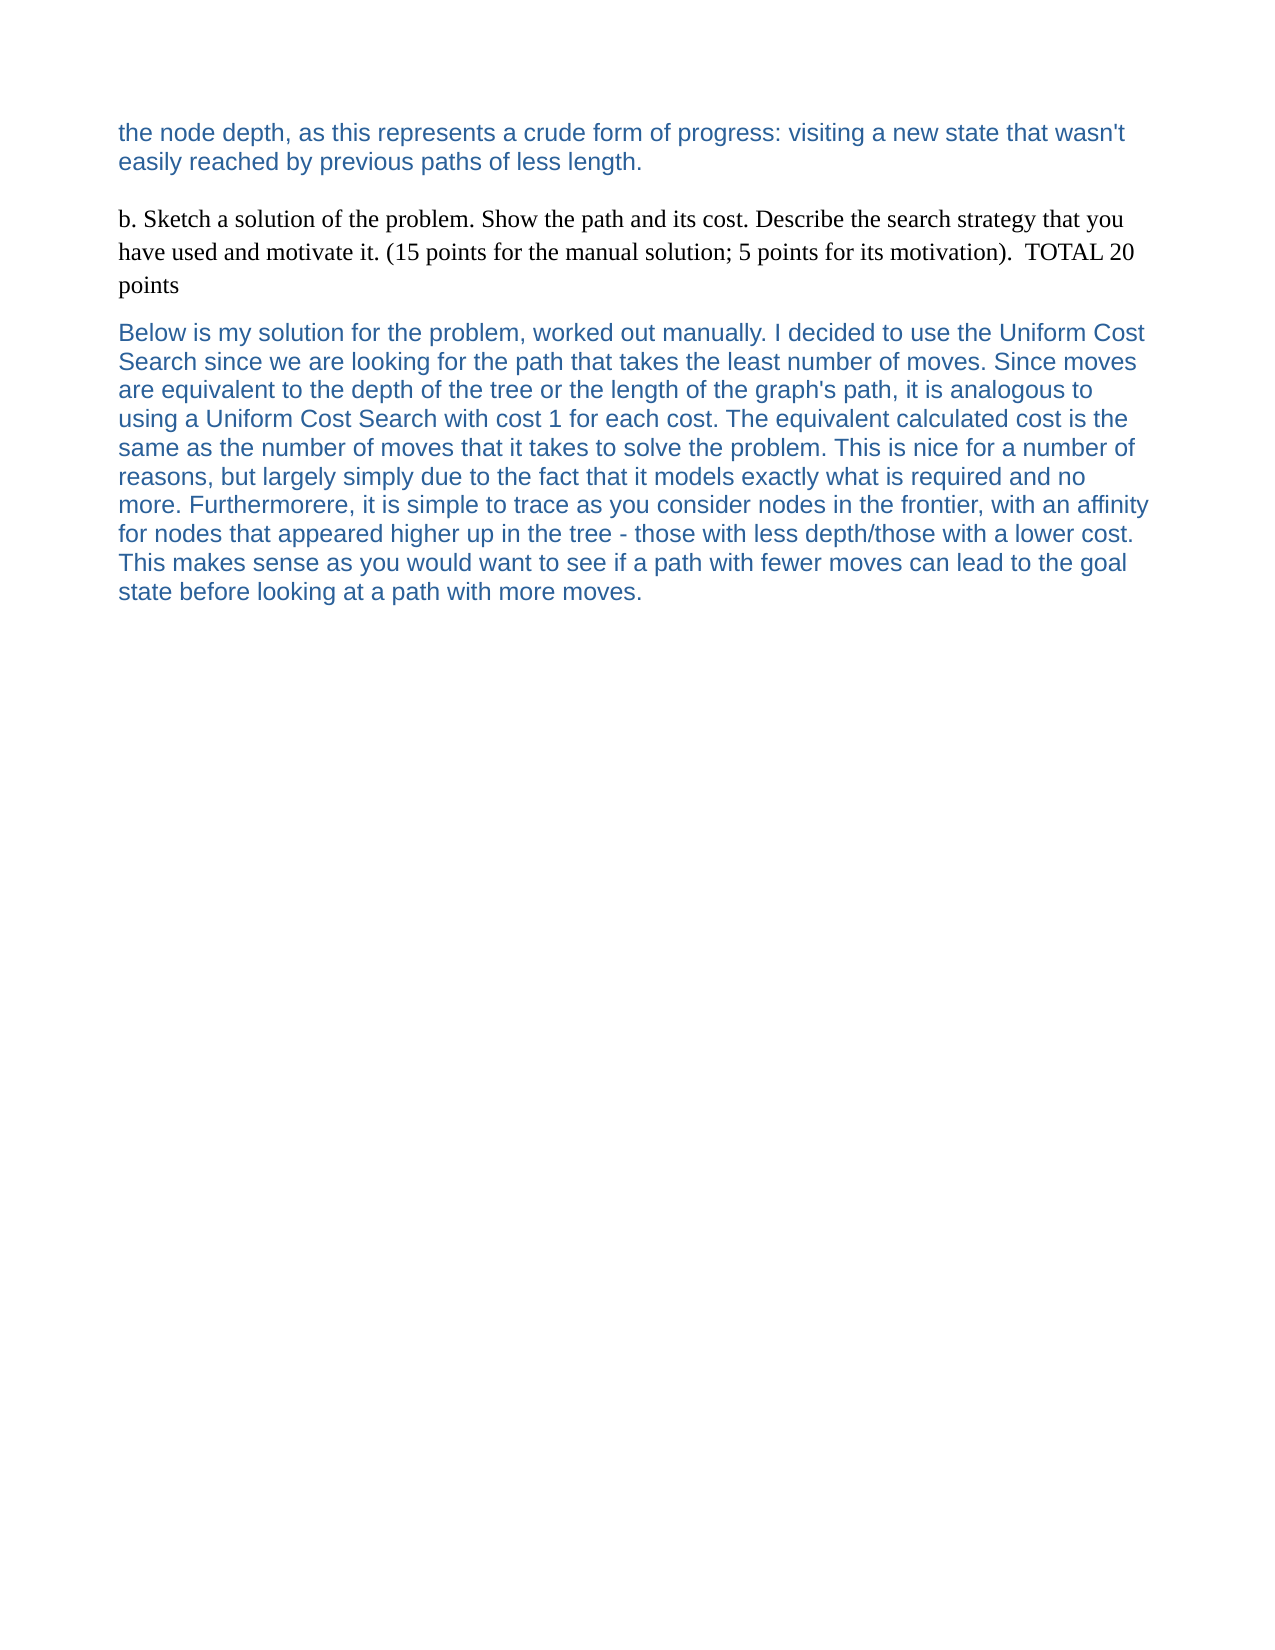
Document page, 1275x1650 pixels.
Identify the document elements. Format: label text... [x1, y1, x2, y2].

text b. Sketch a solution of the problem. Show the path and its cost. Describe the search strategy that you have used and motivate it. (15 points for the manual solution; 5 points for its motivation). TOTAL 20 points [118, 204, 1157, 299]
text the node depth, as this represents a crude form of progress: visiting a new state that wasn't easily reached by previous paths of less length. [118, 118, 1157, 176]
text Below is my solution for the problem, worked out manually. I decided to use the Uniform Cost Search since we are looking for the path that takes the least number of moves. Since moves are equivalent to the depth of the tree or the length of the graph's path, it is analogous to using a Uniform Cost Search with cost 1 for each cost. The equivalent calculated cost is the same as the number of moves that it takes to solve the problem. This is nice for a number of reasons, but largely simply due to the fact that it models exactly what is required and no more. Furthermorere, it is simple to trace as you consider nodes in the frontier, with an affinity for nodes that appeared higher up in the tree - those with less depth/those with a lower cost. This makes sense as you would want to see if a path with fewer moves can lead to the goal state before looking at a path with more moves. [118, 318, 1157, 606]
